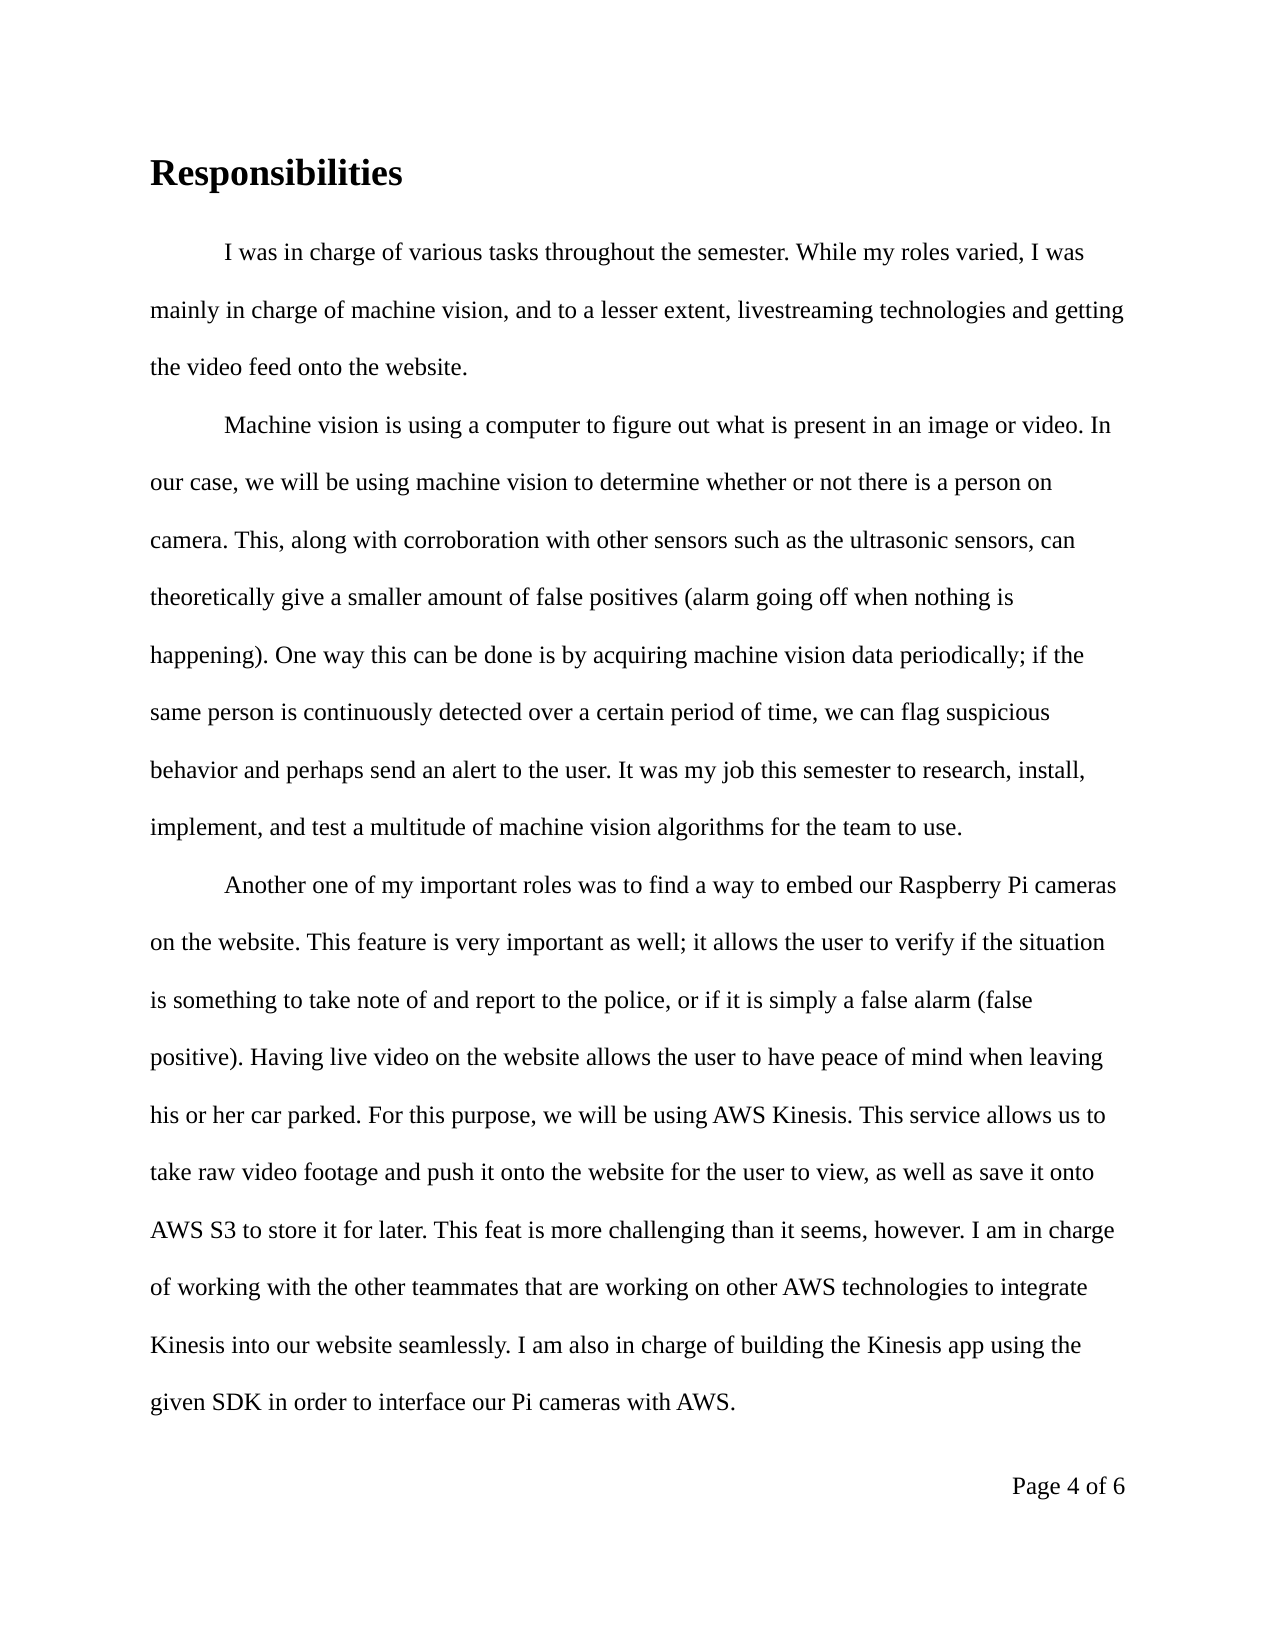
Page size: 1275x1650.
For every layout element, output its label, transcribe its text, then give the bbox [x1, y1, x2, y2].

text I was in charge of various tasks throughout the semester. While my roles varied, I was mainly in charge of machine vision, and to a lesser extent, livestreaming technologies and getting the video feed onto the website. [150, 237, 1125, 381]
text Another one of my important roles was to find a way to embed our Raspberry Pi cameras on the website. This feature is very important as well; it allows the user to verify if the situation is something to take note of and report to the police, or if it is simply a false alarm (false positive). Having live video on the website allows the user to have peace of mind when leaving his or her car parked. For this purpose, we will be using AWS Kinesis. This service allows us to take raw video footage and push it onto the website for the user to view, as well as save it onto AWS S3 to store it for later. This feat is more challenging than it seems, however. I am in charge of working with the other teammates that are working on other AWS technologies to integrate Kinesis into our website seamlessly. I am also in charge of building the Kinesis app using the given SDK in order to interface our Pi cameras with AWS. [150, 870, 1125, 1416]
text Machine vision is using a computer to figure out what is present in an image or video. In our case, we will be using machine vision to determine whether or not there is a person on camera. This, along with corroboration with other sensors such as the ultrasonic sensors, can theoretically give a smaller amount of false positives (alarm going off when nothing is happening). One way this can be done is by acquiring machine vision data periodically; if the same person is continuously detected over a certain period of time, we can flag suspicious behavior and perhaps send an alert to the user. It was my job this semester to research, install, implement, and test a multitude of machine vision algorithms for the team to use. [150, 410, 1125, 841]
subtitle Responsibilities [150, 150, 1125, 194]
